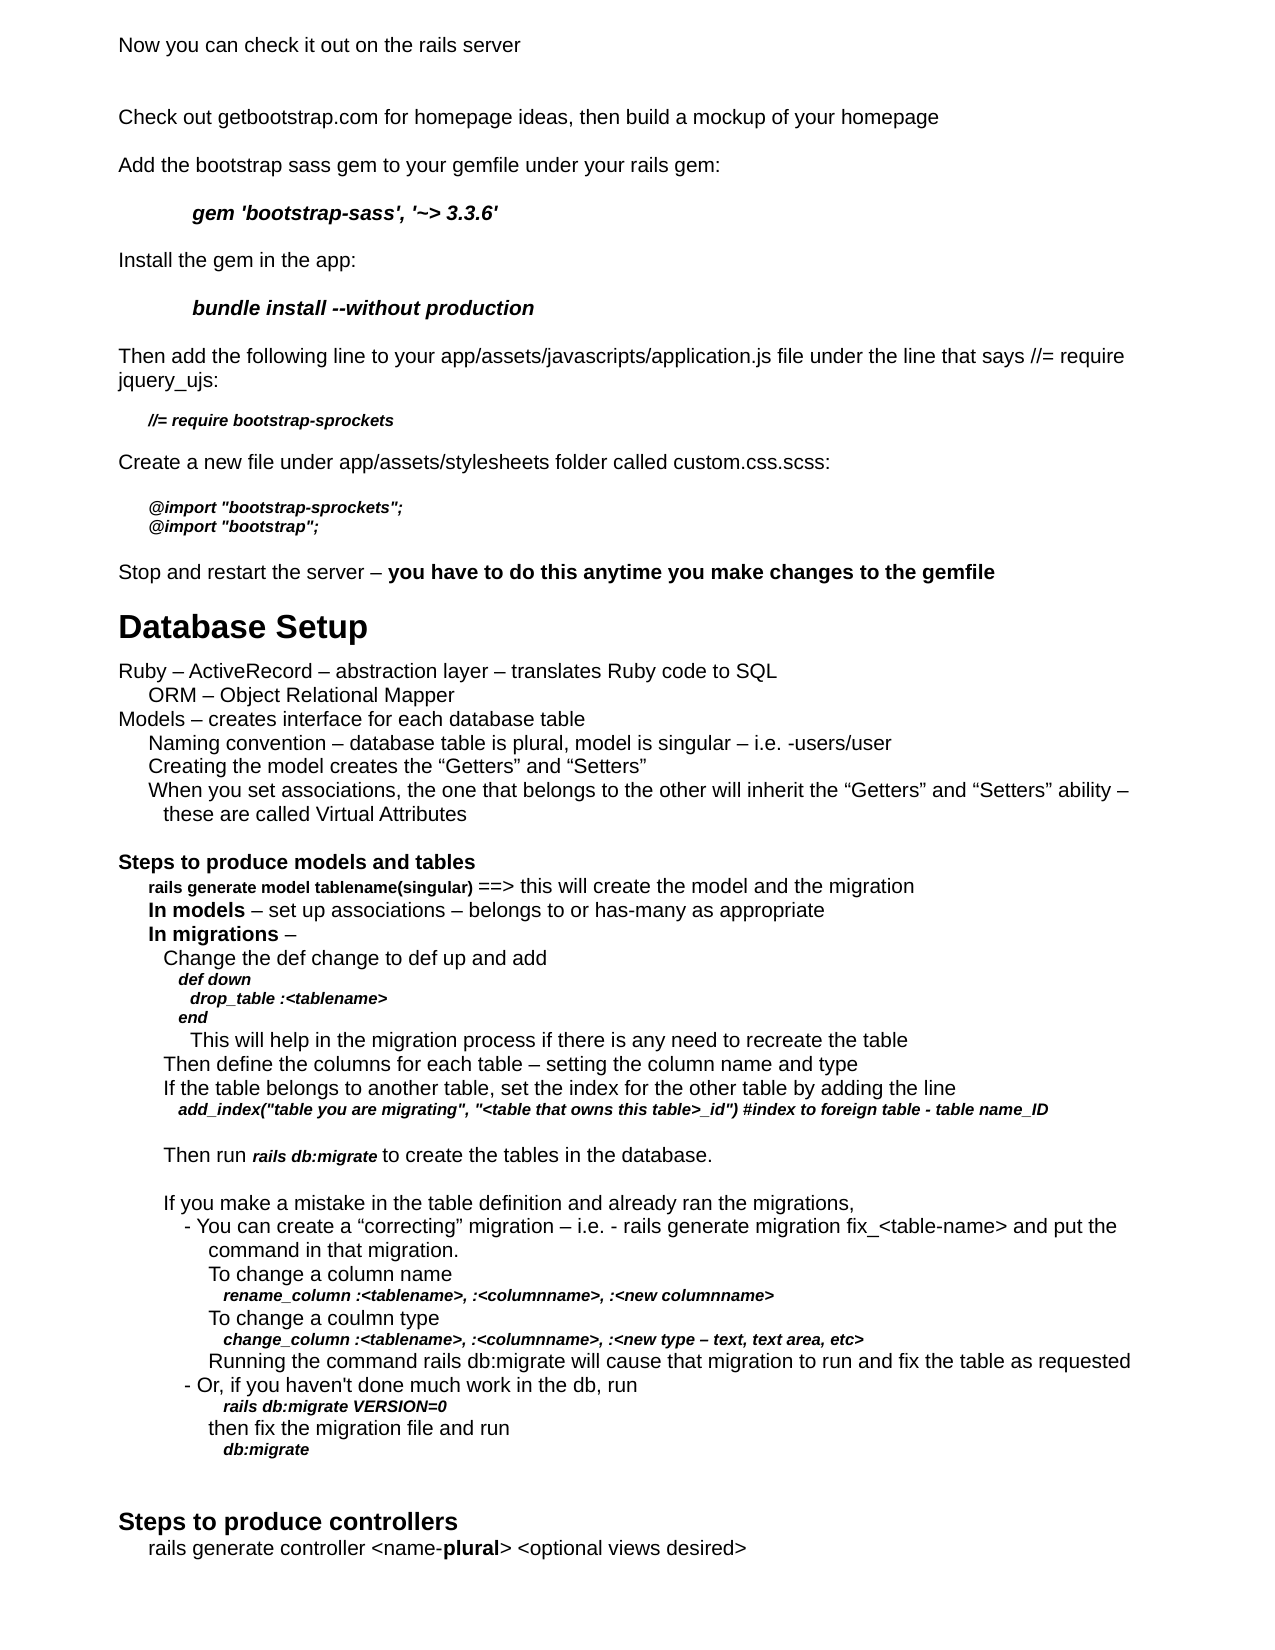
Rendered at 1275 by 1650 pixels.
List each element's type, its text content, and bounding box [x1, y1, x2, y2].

text To change a coulmn type [118, 1305, 1157, 1329]
text When you set associations, the one that belongs to the other will inherit the “Getters” and “Setters” ability – these are called Virtual Attributes [118, 778, 1157, 826]
text rails generate model tablename(singular) ==> this will create the model and the migration [118, 874, 1157, 898]
text This will help in the migration process if there is any need to recreate the table [118, 1027, 1157, 1051]
text In migrations – [118, 922, 1157, 946]
text db:migrate [118, 1439, 1157, 1459]
subtitle Steps to produce controllers [118, 1507, 1157, 1535]
text Create a new file under app/assets/stylesheets folder called custom.css.scss: [118, 449, 1157, 473]
text - Or, if you haven't done much work in the db, run [118, 1372, 1157, 1396]
text Install the gem in the app: [118, 248, 1157, 272]
text rails generate controller <name-plural> <optional views desired> [118, 1535, 1157, 1559]
text ORM – Object Relational Mapper [118, 682, 1157, 706]
text Then run rails db:migrate to create the tables in the database. [118, 1142, 1157, 1166]
text Then define the columns for each table – setting the column name and type [118, 1051, 1157, 1075]
text Naming convention – database table is plural, model is singular – i.e. -users/user [118, 730, 1157, 754]
text Stop and restart the server – you have to do this anytime you make changes to the gemfile [118, 560, 1157, 584]
text drop_table :<tablename> [118, 989, 1157, 1008]
text Creating the model creates the “Getters” and “Setters” [118, 754, 1157, 778]
text add_index("table you are migrating", "<table that owns this table>_id") #index to foreign table - table name_ID [118, 1099, 1157, 1118]
text Running the command rails db:migrate will cause that migration to run and fix the table as requested [118, 1348, 1157, 1372]
text In models – set up associations – belongs to or has-many as appropriate [118, 898, 1157, 922]
text If you make a mistake in the table definition and already ran the migrations, [118, 1190, 1157, 1214]
text - You can create a “correcting” migration – i.e. - rails generate migration fix_<table-name> and put the command in that migration. [118, 1214, 1157, 1262]
text change_column :<tablename>, :<columnname>, :<new type – text, text area, etc> [118, 1329, 1157, 1348]
text bundle install --without production [118, 272, 1157, 320]
text rails db:migrate VERSION=0 [118, 1396, 1157, 1416]
text gem 'bootstrap-sass', '~> 3.3.6' [118, 200, 1157, 224]
text end [118, 1008, 1157, 1027]
text Check out getbootstrap.com for homepage ideas, then build a mockup of your homepage [118, 104, 1157, 128]
text Models – creates interface for each database table [118, 706, 1157, 730]
text Ruby – ActiveRecord – abstraction layer – translates Ruby code to SQL [118, 658, 1157, 682]
text //= require bootstrap-sprockets [118, 392, 1157, 430]
text To change a column name [118, 1262, 1157, 1286]
text @import "bootstrap-sprockets"; @import "bootstrap"; [118, 497, 1157, 536]
text Then add the following line to your app/assets/javascripts/application.js file under the line that says //= require jquery_ujs: [118, 344, 1157, 392]
text Add the bootstrap sass gem to your gemfile under your rails gem: [118, 152, 1157, 200]
text then fix the migration file and run [118, 1416, 1157, 1439]
text If the table belongs to another table, set the index for the other table by adding the line [118, 1075, 1157, 1099]
text def down [118, 970, 1157, 989]
text Now you can check it out on the rails server [118, 33, 1157, 57]
text rename_column :<tablename>, :<columnname>, :<new columnname> [118, 1286, 1157, 1305]
text Change the def change to def up and add [118, 946, 1157, 970]
subtitle Steps to produce models and tables [118, 850, 1157, 874]
subtitle Database Setup [118, 608, 1157, 646]
